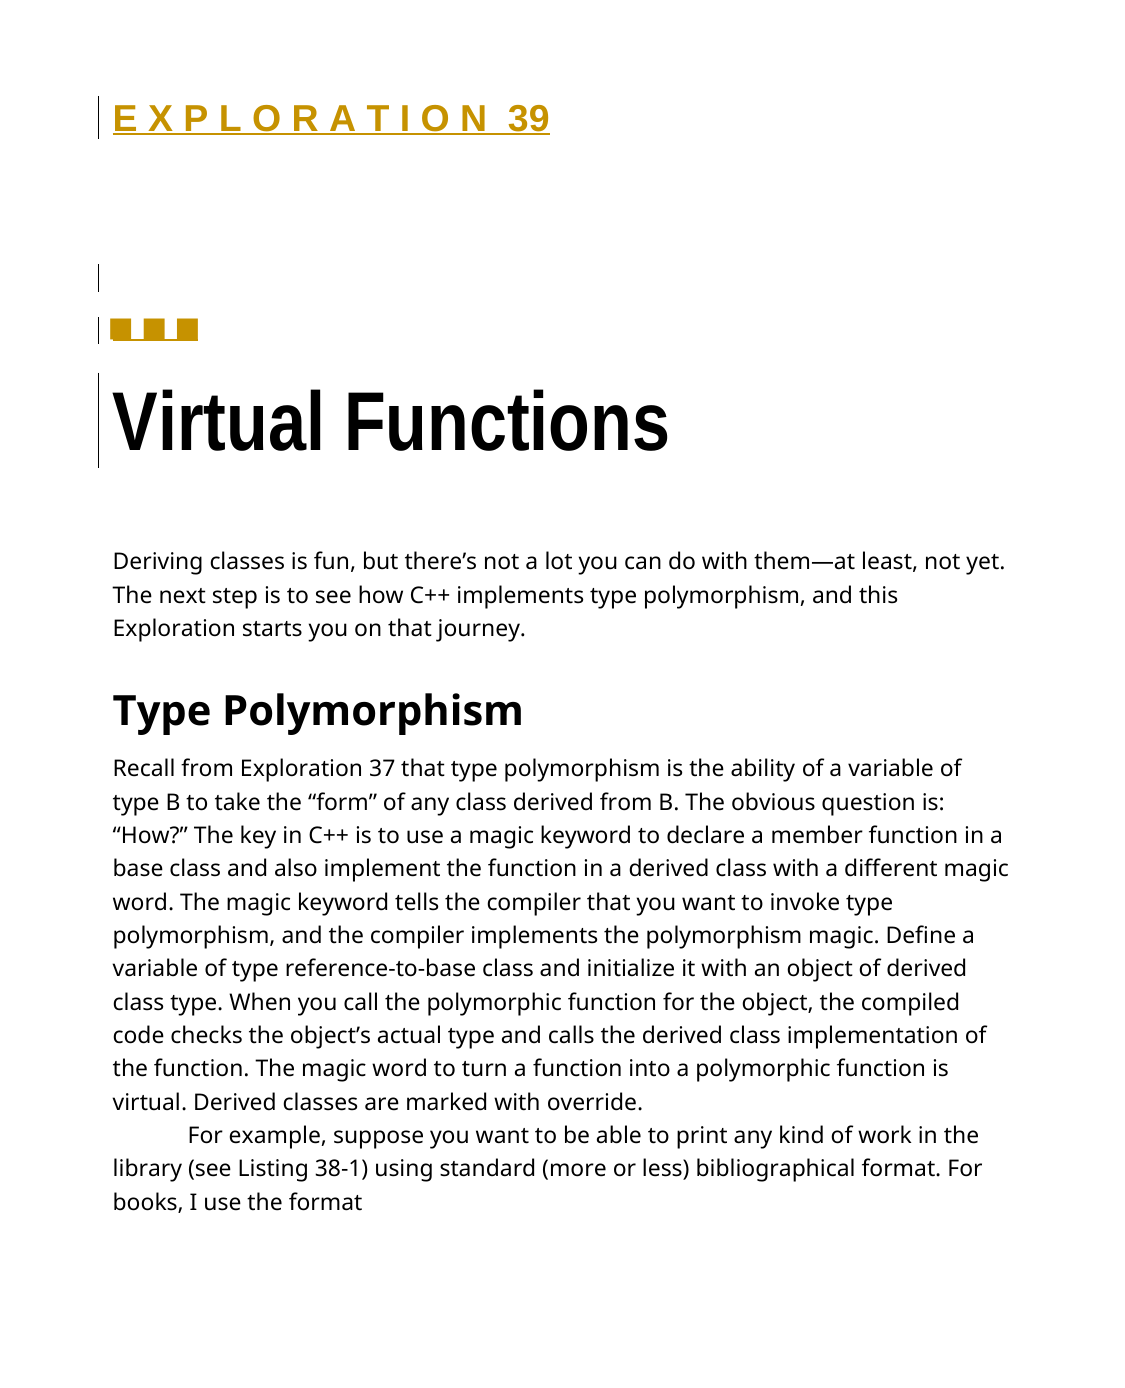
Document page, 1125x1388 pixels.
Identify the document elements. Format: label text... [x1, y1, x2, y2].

text E X P L O R A T I O N 39 [112, 96, 1012, 139]
text  [112, 317, 1012, 344]
text Recall from Exploration 37 that type polymorphism is the ability of a variable of type B to take the “form” of any class derived from B. The obvious question is: “How?” The key in C++ is to use a magic keyword to declare a member function in a base class and also implement the function in a derived class with a different magic word. The magic keyword tells the compiler that you want to invoke type polymorphism, and the compiler implements the polymorphism magic. Define a variable of type reference-to-base class and initialize it with an object of derived class type. When you call the polymorphic function for the object, the compiled code checks the object’s actual type and calls the derived class implementation of the function. The magic word to turn a function into a polymorphic function is virtual. Derived classes are marked with override. [112, 750, 1012, 1117]
text For example, suppose you want to be able to print any kind of work in the library (see Listing 38-1) using standard (more or less) bibliographical format. For books, I use the format [112, 1117, 1012, 1217]
text Deriving classes is fun, but there’s not a lot you can do with them—at least, not yet. The next step is to see how C++ implements type polymorphism, and this Exploration starts you on that journey. [112, 543, 1012, 643]
subtitle Type Polymorphism [112, 681, 1012, 737]
title Virtual Functions [112, 373, 1012, 468]
